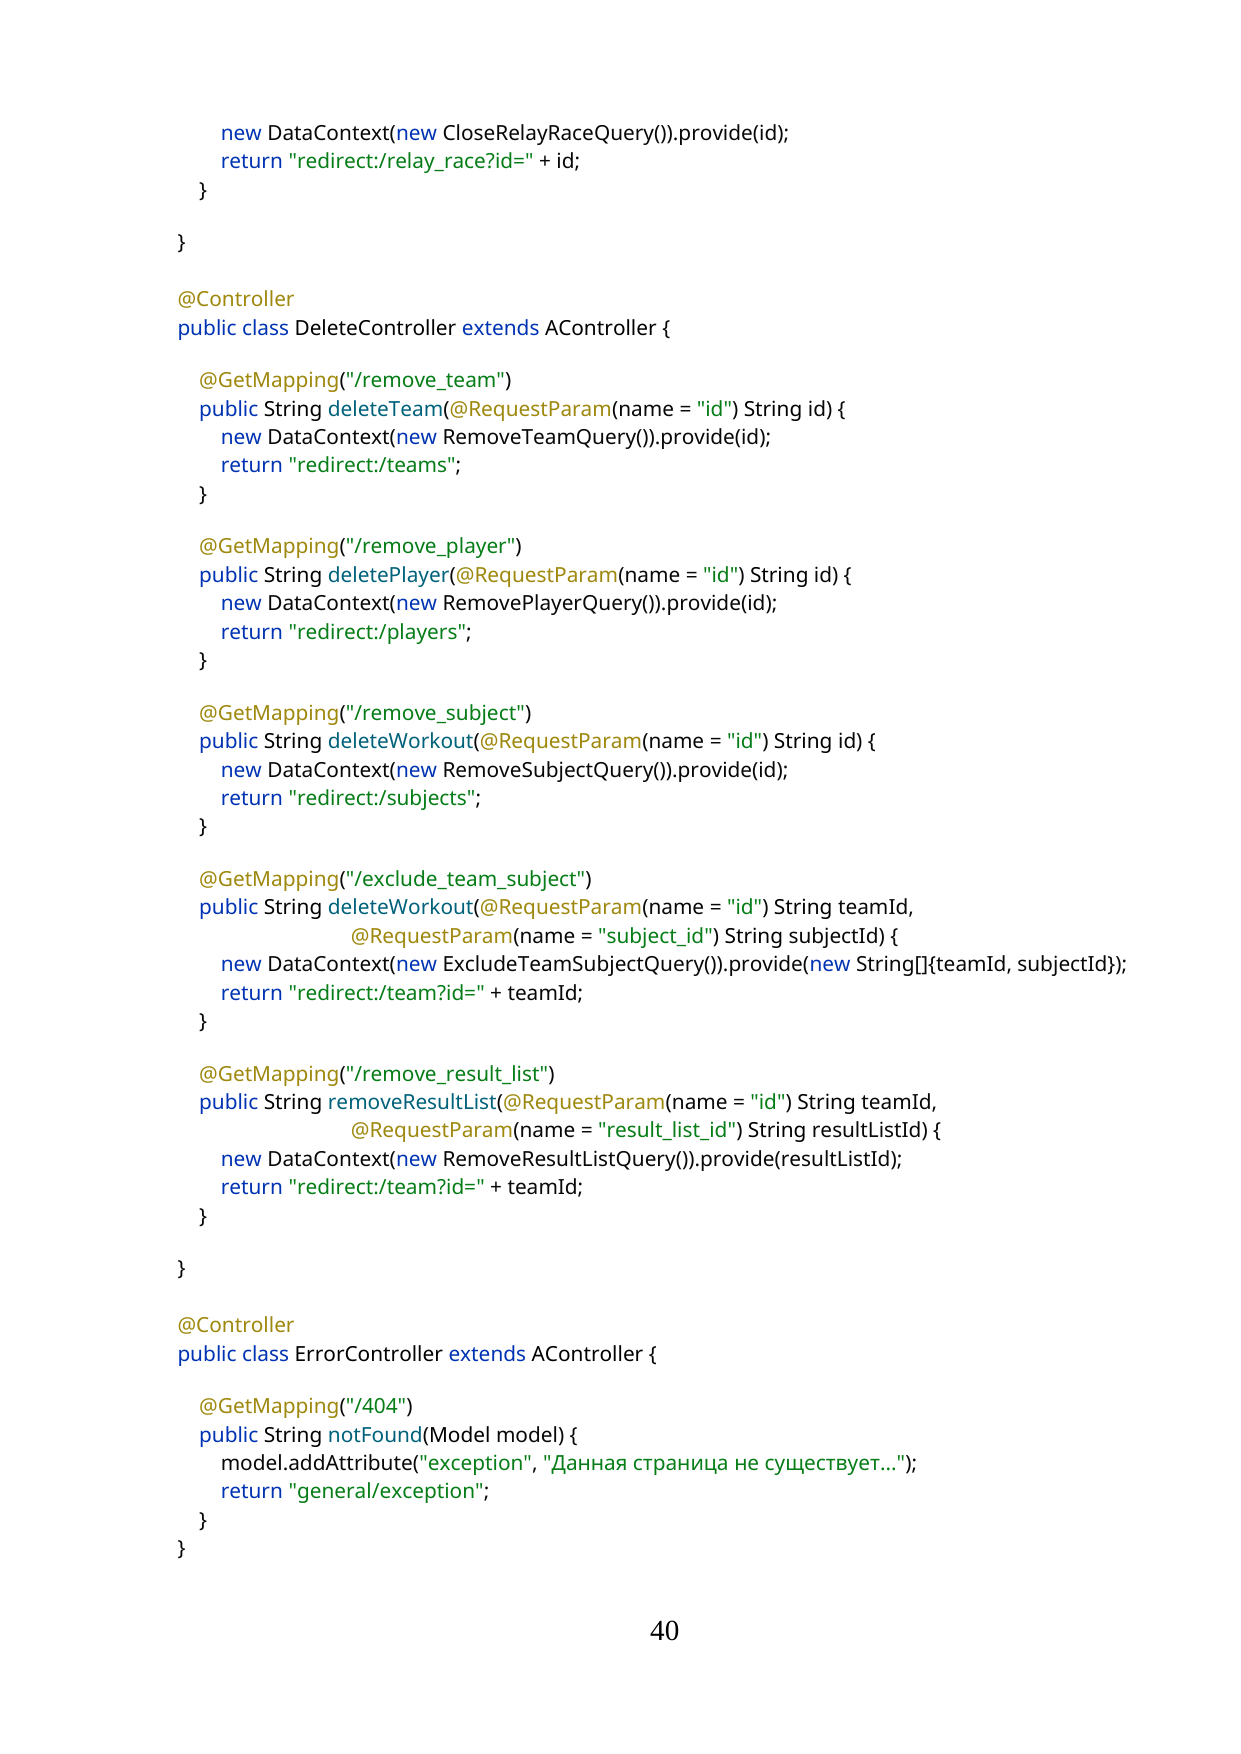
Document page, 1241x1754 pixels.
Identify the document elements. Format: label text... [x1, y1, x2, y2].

text new DataContext(new CloseRelayRaceQuery()).provide(id); return "redirect:/relay_race?id=" + id; } } [177, 118, 1152, 256]
text @Controller public class DeleteController extends AController { @GetMapping("/remove_team") public String deleteTeam(@RequestParam(name = "id") String id) { new DataContext(new RemoveTeamQuery()).provide(id); return "redirect:/teams"; } @GetMapping("/remove_player") public String deletePlayer(@RequestParam(name = "id") String id) { new DataContext(new RemovePlayerQuery()).provide(id); return "redirect:/players"; } @GetMapping("/remove_subject") public String deleteWorkout(@RequestParam(name = "id") String id) { new DataContext(new RemoveSubjectQuery()).provide(id); return "redirect:/subjects"; } @GetMapping("/exclude_team_subject") public String deleteWorkout(@RequestParam(name = "id") String teamId, @RequestParam(name = "subject_id") String subjectId) { new DataContext(new ExcludeTeamSubjectQuery()).provide(new String[]{teamId, subjectId}); return "redirect:/team?id=" + teamId; } @GetMapping("/remove_result_list") public String removeResultList(@RequestParam(name = "id") String teamId, @RequestParam(name = "result_list_id") String resultListId) { new DataContext(new RemoveResultListQuery()).provide(resultListId); return "redirect:/team?id=" + teamId; } } [177, 284, 1152, 1282]
text @Controller public class ErrorController extends AController { @GetMapping("/404") public String notFound(Model model) { model.addAttribute("exception", "Данная страница не существует..."); return "general/exception"; } } [177, 1310, 1152, 1562]
